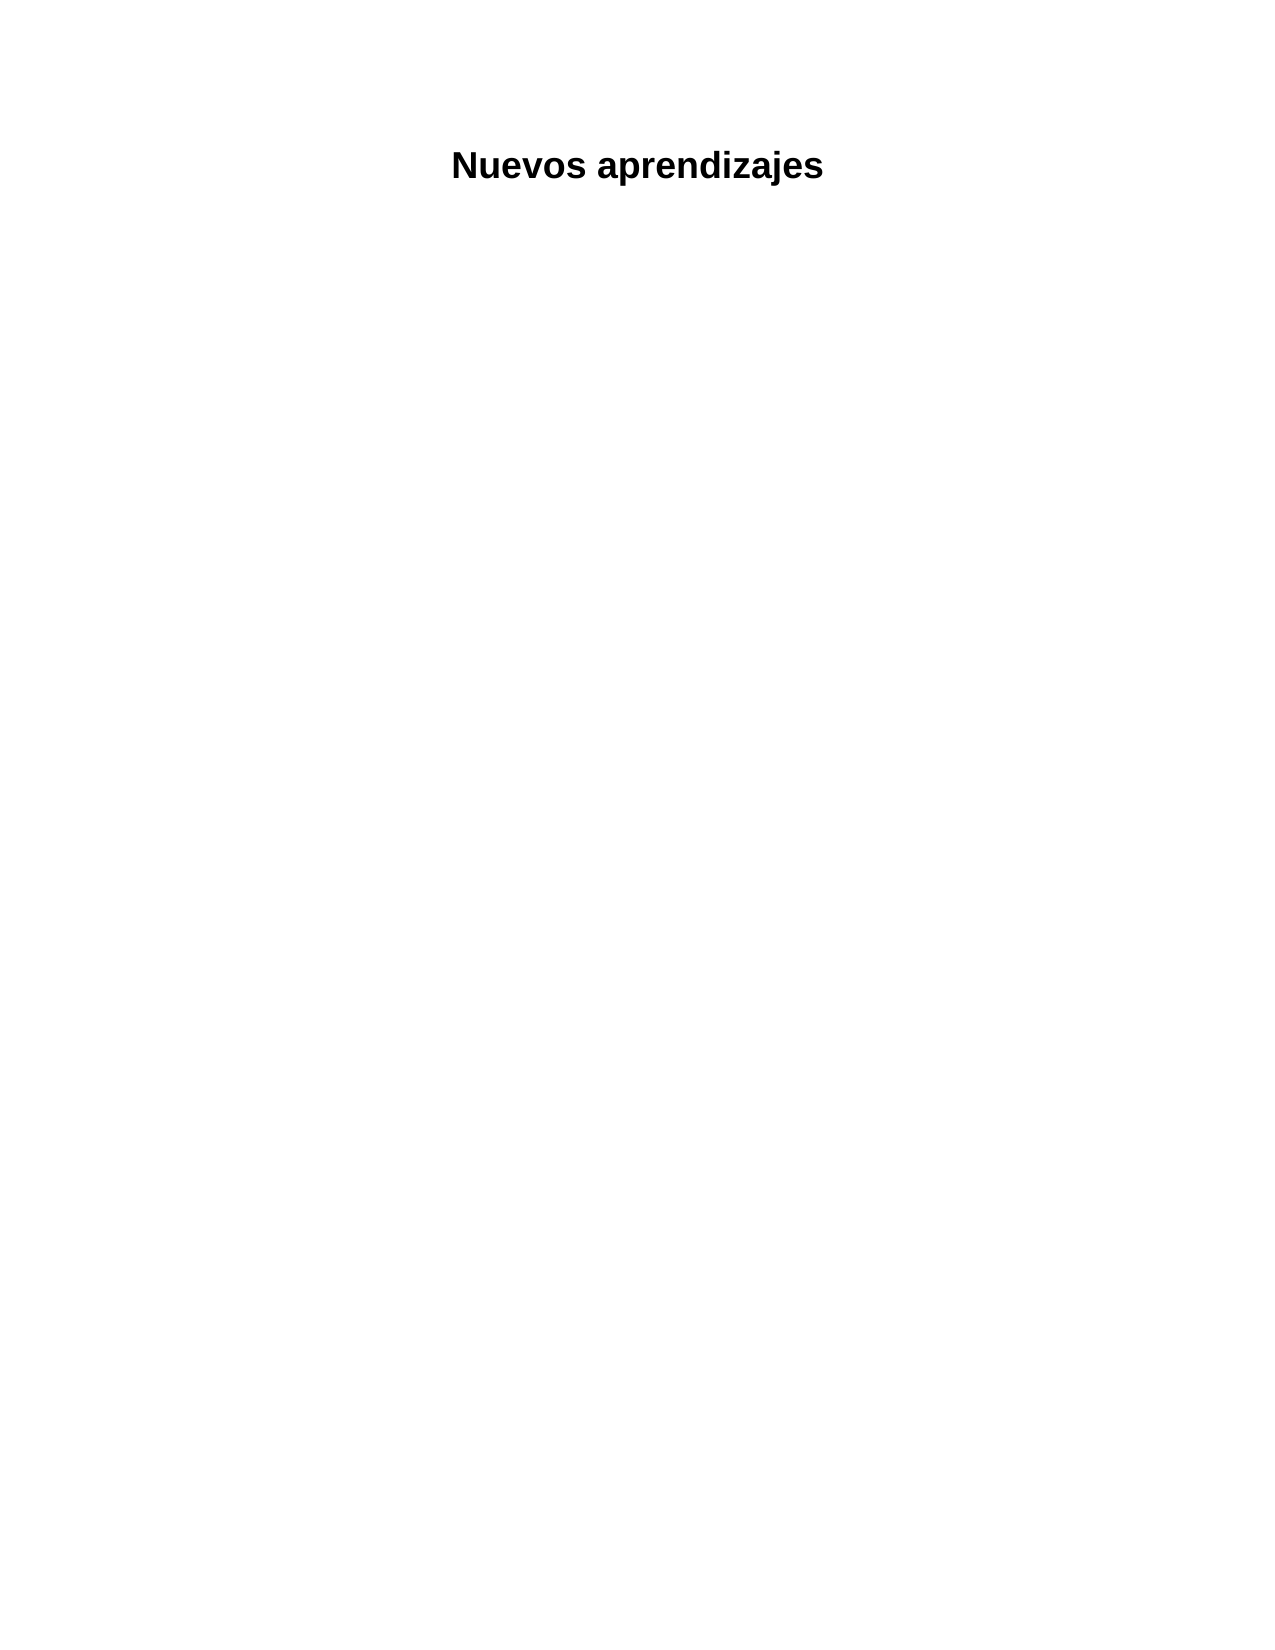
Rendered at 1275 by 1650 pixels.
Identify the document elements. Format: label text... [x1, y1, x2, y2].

subtitle Nuevos aprendizajes [118, 143, 1157, 186]
